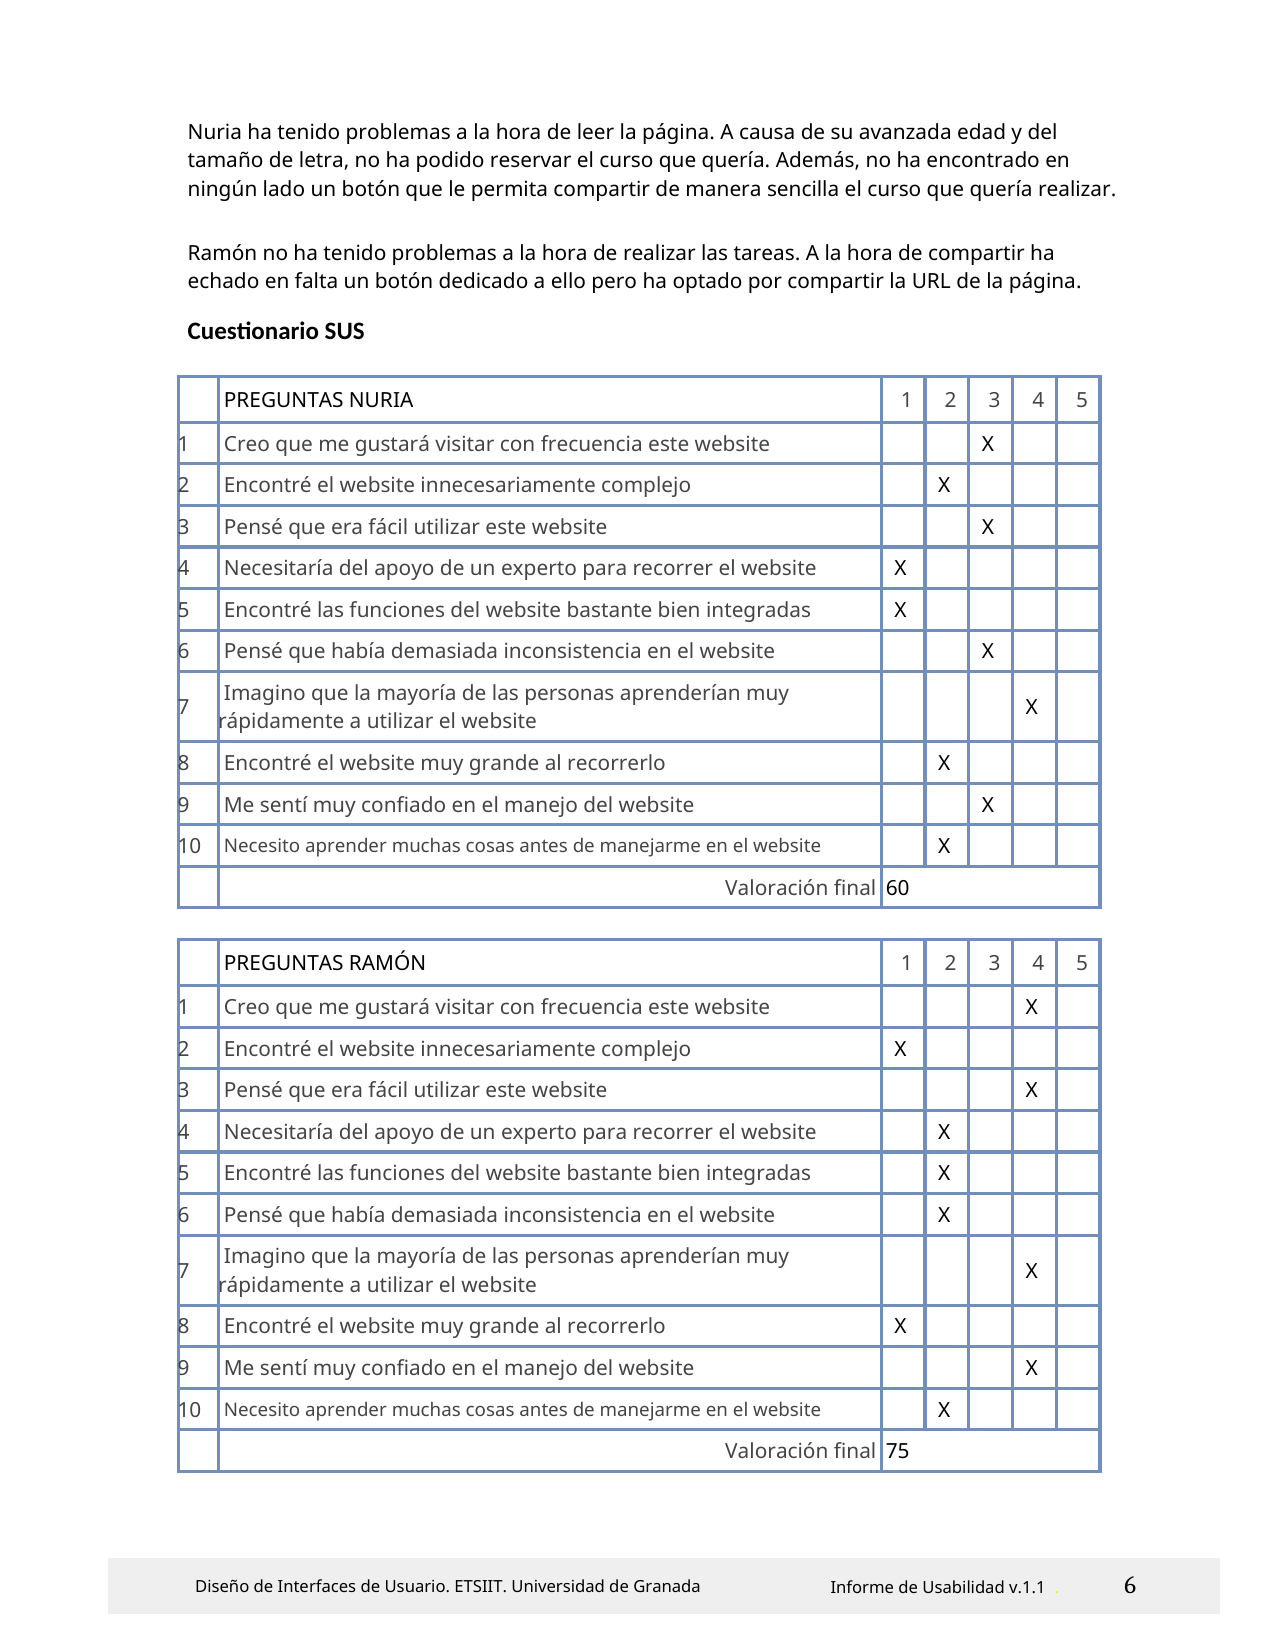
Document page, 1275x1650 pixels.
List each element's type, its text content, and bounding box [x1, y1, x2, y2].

table_cell X [970, 785, 1011, 823]
table_cell [1058, 1307, 1098, 1345]
table_cell [970, 826, 1011, 865]
table_header 2 [927, 941, 967, 984]
table_header PREGUNTAS NURIA [220, 378, 880, 421]
table_cell Pensé que había demasiada inconsistencia en el website [220, 1195, 880, 1233]
table_cell [1058, 743, 1098, 782]
table_cell Necesito aprender muchas cosas antes de manejarme en el website [220, 826, 880, 865]
table_cell [1014, 590, 1055, 628]
table_cell [883, 1348, 923, 1387]
table_cell 5 [180, 1154, 217, 1192]
table_cell [1014, 1195, 1055, 1233]
table_cell [970, 1348, 1011, 1387]
table_cell [1014, 465, 1055, 504]
table_cell [180, 1431, 217, 1470]
table_cell Imagino que la mayoría de las personas aprenderían muy rápidamente a utilizar el website [220, 1237, 880, 1303]
table_cell 60 [883, 868, 1098, 906]
table_cell [970, 987, 1011, 1026]
table_cell 6 [180, 632, 217, 670]
table_cell X [970, 507, 1011, 545]
table_cell [970, 1154, 1011, 1192]
table_cell [883, 1154, 923, 1192]
table_cell [1058, 549, 1098, 587]
table_cell Valoración final [220, 1431, 880, 1470]
table_cell [1058, 1154, 1098, 1192]
table_header PREGUNTAS RAMÓN [220, 941, 880, 984]
table_cell [1014, 424, 1055, 462]
table_cell Pensé que era fácil utilizar este website [220, 1070, 880, 1109]
text Nuria ha tenido problemas a la hora de leer la página. A causa de su avanzada edad y del tamaño de letra, no ha podido reservar el curso que quería. Además, no ha encontrado en ningún lado un botón que le permita compartir de manera sencilla el curso que quería realizar. [187, 117, 1125, 202]
table_cell [883, 1390, 923, 1428]
table_cell Creo que me gustará visitar con frecuencia este website [220, 424, 880, 462]
table_cell [883, 743, 923, 782]
table_cell [970, 743, 1011, 782]
table_cell X [1014, 987, 1055, 1026]
table_cell Encontré el website innecesariamente complejo [220, 465, 880, 504]
table_cell Necesito aprender muchas cosas antes de manejarme en el website [220, 1390, 880, 1428]
table_cell [970, 1029, 1011, 1067]
table_cell Valoración final [220, 868, 880, 906]
table_cell [883, 785, 923, 823]
table_cell [970, 549, 1011, 587]
table_cell [883, 1237, 923, 1303]
table_cell X [1014, 1237, 1055, 1303]
table_cell [970, 1070, 1011, 1109]
table_cell [1014, 1154, 1055, 1192]
table_cell [1058, 1195, 1098, 1233]
table_cell [927, 424, 967, 462]
table_cell X [927, 743, 967, 782]
table_cell Me sentí muy confiado en el manejo del website [220, 1348, 880, 1387]
table_cell 2 [180, 1029, 217, 1067]
table_cell [1014, 1307, 1055, 1345]
table_cell [970, 1307, 1011, 1345]
table_cell 4 [180, 549, 217, 587]
table_cell [970, 590, 1011, 628]
table_header 2 [927, 378, 967, 421]
table_cell [927, 673, 967, 740]
table_cell [1014, 743, 1055, 782]
table_cell [1058, 987, 1098, 1026]
table_cell 7 [180, 673, 217, 740]
table_cell [1058, 1348, 1098, 1387]
table_cell 9 [180, 785, 217, 823]
table_cell X [883, 549, 923, 587]
table_cell [1058, 785, 1098, 823]
table_cell [970, 673, 1011, 740]
table_cell [1014, 785, 1055, 823]
table_cell [1014, 826, 1055, 865]
table_cell Me sentí muy confiado en el manejo del website [220, 785, 880, 823]
table_cell [1058, 590, 1098, 628]
table_cell [1014, 1112, 1055, 1150]
table_cell X [1014, 673, 1055, 740]
table_cell [970, 1390, 1011, 1428]
table_cell [927, 1237, 967, 1303]
table_cell Pensé que había demasiada inconsistencia en el website [220, 632, 880, 670]
table_cell [883, 632, 923, 670]
table_cell 10 [180, 1390, 217, 1428]
text Ramón no ha tenido problemas a la hora de realizar las tareas. A la hora de compartir ha echado en falta un botón dedicado a ello pero ha optado por compartir la URL de la página. [187, 238, 1125, 294]
text Cuestionario SUS [187, 315, 1125, 346]
table_cell 6 [180, 1195, 217, 1233]
table_cell 4 [180, 1112, 217, 1150]
table_cell [883, 987, 923, 1026]
table_header [180, 378, 217, 421]
table_cell [1014, 507, 1055, 545]
table_cell [1058, 1070, 1098, 1109]
table_header 3 [970, 378, 1011, 421]
table_cell X [1014, 1348, 1055, 1387]
table_cell [883, 1195, 923, 1233]
table_cell [883, 1112, 923, 1150]
table_cell Encontré las funciones del website bastante bien integradas [220, 1154, 880, 1192]
table_cell X [927, 1112, 967, 1150]
table_cell [927, 987, 967, 1026]
table_cell [970, 465, 1011, 504]
table_header 1 [883, 941, 923, 984]
table_header 5 [1058, 378, 1098, 421]
table_cell X [970, 632, 1011, 670]
table_cell 1 [180, 987, 217, 1026]
table_cell 3 [180, 507, 217, 545]
table_cell X [883, 590, 923, 628]
table_cell 10 [180, 826, 217, 865]
table_cell [883, 673, 923, 740]
table_cell [927, 632, 967, 670]
table_cell X [927, 1154, 967, 1192]
table_cell 8 [180, 1307, 217, 1345]
table_cell [1014, 632, 1055, 670]
table_cell [1058, 1390, 1098, 1428]
table_cell [927, 785, 967, 823]
table_cell [180, 868, 217, 906]
table_cell Encontré el website muy grande al recorrerlo [220, 1307, 880, 1345]
table_cell Creo que me gustará visitar con frecuencia este website [220, 987, 880, 1026]
table_cell [927, 1029, 967, 1067]
table_cell Necesitaría del apoyo de un experto para recorrer el website [220, 549, 880, 587]
table_cell Pensé que era fácil utilizar este website [220, 507, 880, 545]
table_cell [927, 549, 967, 587]
table_header [180, 941, 217, 984]
table_cell [1058, 465, 1098, 504]
table_cell [1014, 1390, 1055, 1428]
table_cell [927, 1348, 967, 1387]
table_cell X [927, 1390, 967, 1428]
table_cell 2 [180, 465, 217, 504]
table_cell [970, 1237, 1011, 1303]
table_cell [1058, 507, 1098, 545]
table_cell [927, 507, 967, 545]
table_cell X [927, 1195, 967, 1233]
table_cell [883, 1070, 923, 1109]
table_cell [883, 826, 923, 865]
table_cell Necesitaría del apoyo de un experto para recorrer el website [220, 1112, 880, 1150]
table_cell [1058, 632, 1098, 670]
table_cell [883, 424, 923, 462]
table_cell 7 [180, 1237, 217, 1303]
table_cell [1014, 549, 1055, 587]
table_cell X [927, 826, 967, 865]
table_header 5 [1058, 941, 1098, 984]
table_header 4 [1014, 378, 1055, 421]
table_cell X [883, 1029, 923, 1067]
table_cell 5 [180, 590, 217, 628]
table_cell [883, 465, 923, 504]
table_cell X [927, 465, 967, 504]
table_cell [1058, 1112, 1098, 1150]
table_cell Encontré las funciones del website bastante bien integradas [220, 590, 880, 628]
table_cell 75 [883, 1431, 1098, 1470]
table_cell X [1014, 1070, 1055, 1109]
table_cell [1058, 1237, 1098, 1303]
table_cell [927, 1307, 967, 1345]
table_cell [883, 507, 923, 545]
table_cell [927, 1070, 967, 1109]
table_header 3 [970, 941, 1011, 984]
table_cell Encontré el website muy grande al recorrerlo [220, 743, 880, 782]
table_cell 8 [180, 743, 217, 782]
table_header 1 [883, 378, 923, 421]
table_cell 1 [180, 424, 217, 462]
table_cell [970, 1195, 1011, 1233]
table_cell X [883, 1307, 923, 1345]
table_cell [927, 590, 967, 628]
table_cell Imagino que la mayoría de las personas aprenderían muy rápidamente a utilizar el website [220, 673, 880, 740]
table_cell [1014, 1029, 1055, 1067]
table_cell [970, 1112, 1011, 1150]
table_cell X [970, 424, 1011, 462]
table_cell [1058, 673, 1098, 740]
table_cell [1058, 826, 1098, 865]
table_cell Encontré el website innecesariamente complejo [220, 1029, 880, 1067]
table_cell 3 [180, 1070, 217, 1109]
table_header 4 [1014, 941, 1055, 984]
table_cell [1058, 1029, 1098, 1067]
table_cell 9 [180, 1348, 217, 1387]
table_cell [1058, 424, 1098, 462]
